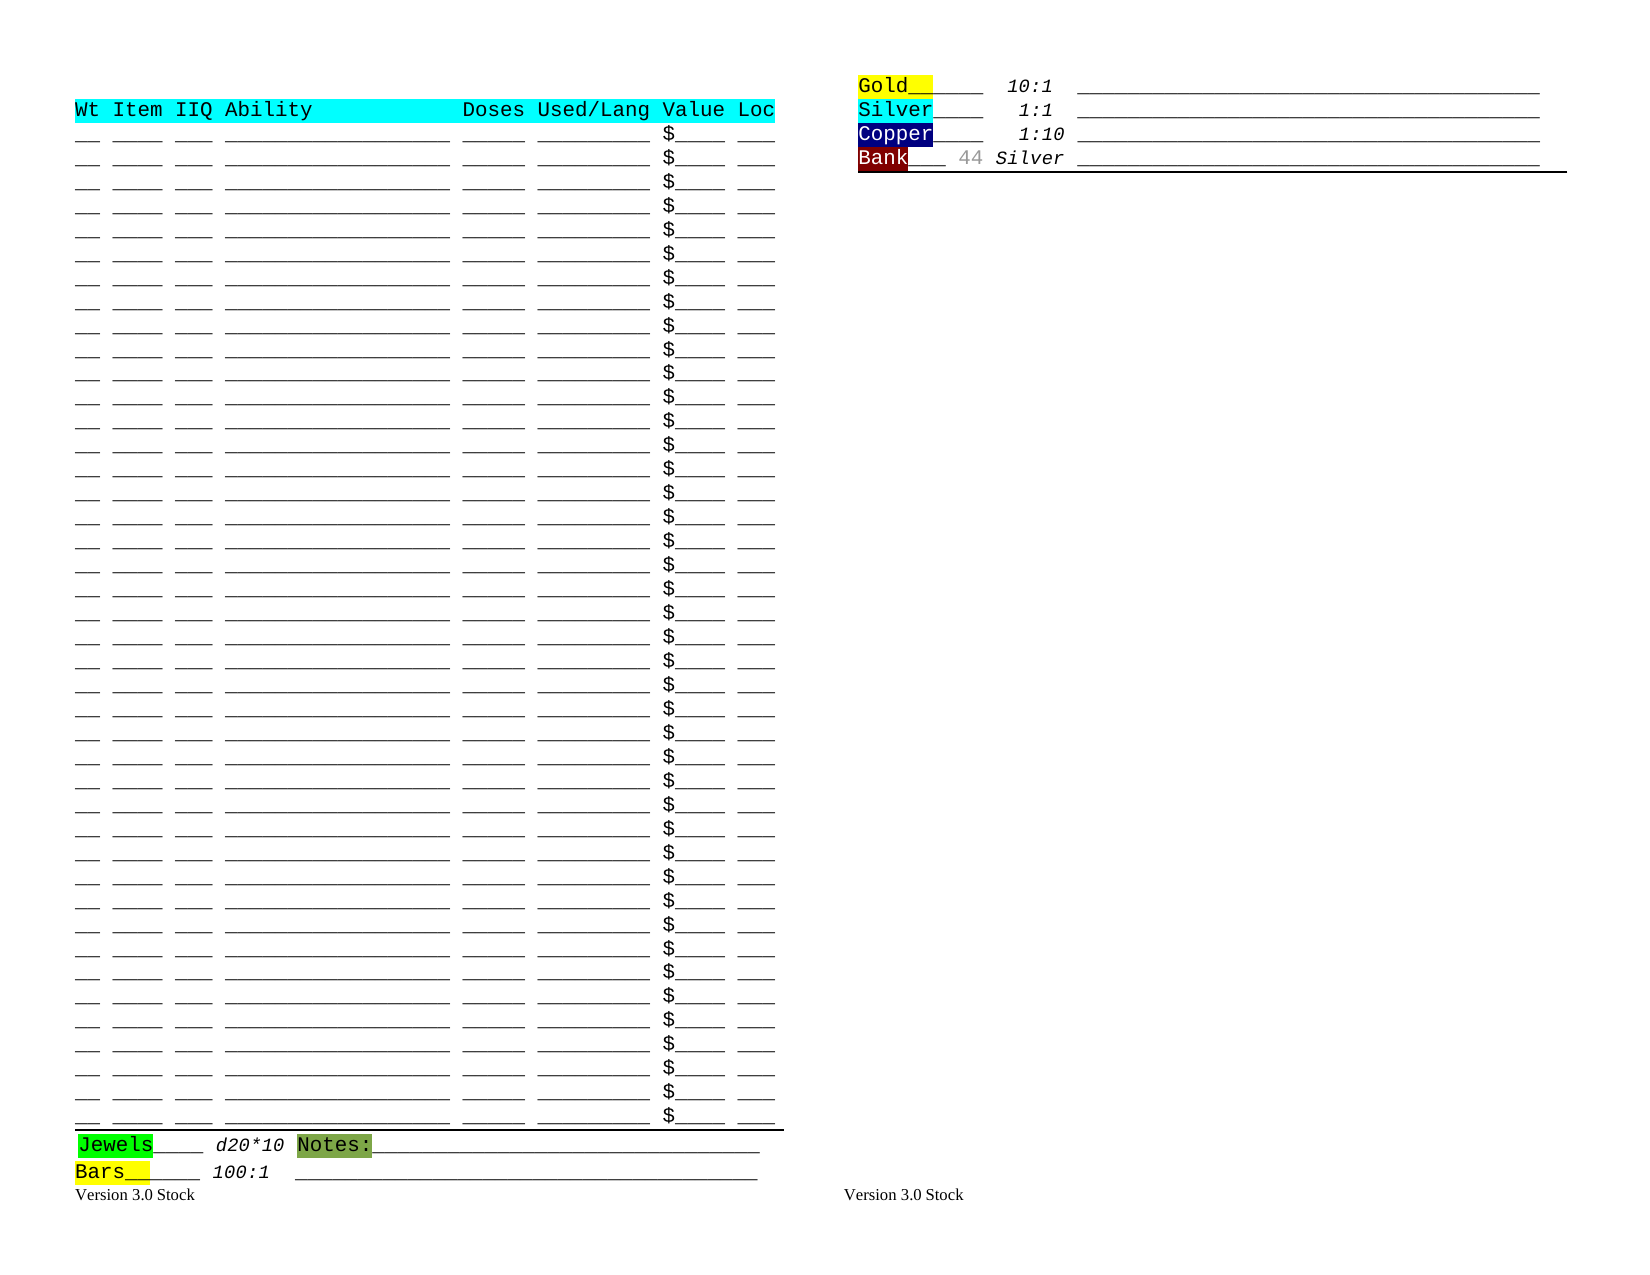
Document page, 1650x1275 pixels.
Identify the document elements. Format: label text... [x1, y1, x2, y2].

text Gold______ 10:1 _____________________________________ [858, 75, 1567, 99]
text Bank___ 44 Silver _____________________________________ [858, 147, 1567, 171]
text __ ____ ___ __________________ _____ _________ $____ ___ [75, 626, 784, 650]
text __ ____ ___ __________________ _____ _________ $____ ___ [75, 410, 784, 434]
text __ ____ ___ __________________ _____ _________ $____ ___ [75, 291, 784, 314]
text __ ____ ___ __________________ _____ _________ $____ ___ [75, 889, 784, 913]
text Bars______ 100:1 _____________________________________ [75, 1161, 784, 1185]
text __ ____ ___ __________________ _____ _________ $____ ___ [75, 674, 784, 698]
text __ ____ ___ __________________ _____ _________ $____ ___ [75, 578, 784, 602]
text __ ____ ___ __________________ _____ _________ $____ ___ [75, 698, 784, 722]
text __ ____ ___ __________________ _____ _________ $____ ___ [75, 746, 784, 770]
text __ ____ ___ __________________ _____ _________ $____ ___ [75, 1081, 784, 1105]
text __ ____ ___ __________________ _____ _________ $____ ___ [75, 650, 784, 674]
text __ ____ ___ __________________ _____ _________ $____ ___ [75, 123, 784, 147]
text __ ____ ___ __________________ _____ _________ $____ ___ [75, 530, 784, 554]
text __ ____ ___ __________________ _____ _________ $____ ___ [75, 506, 784, 530]
text __ ____ ___ __________________ _____ _________ $____ ___ [75, 434, 784, 458]
text __ ____ ___ __________________ _____ _________ $____ ___ [75, 818, 784, 842]
text __ ____ ___ __________________ _____ _________ $____ ___ [75, 554, 784, 578]
text Copper____ 1:10 _____________________________________ [858, 123, 1567, 147]
text __ ____ ___ __________________ _____ _________ $____ ___ [75, 866, 784, 889]
text __ ____ ___ __________________ _____ _________ $____ ___ [75, 338, 784, 362]
text __ ____ ___ __________________ _____ _________ $____ ___ [75, 386, 784, 410]
text __ ____ ___ __________________ _____ _________ $____ ___ [75, 219, 784, 243]
text __ ____ ___ __________________ _____ _________ $____ ___ [75, 1009, 784, 1033]
text __ ____ ___ __________________ _____ _________ $____ ___ [75, 913, 784, 937]
text __ ____ ___ __________________ _____ _________ $____ ___ [75, 458, 784, 482]
text __ ____ ___ __________________ _____ _________ $____ ___ [75, 722, 784, 746]
text __ ____ ___ __________________ _____ _________ $____ ___ [75, 937, 784, 961]
text __ ____ ___ __________________ _____ _________ $____ ___ [75, 794, 784, 818]
text __ ____ ___ __________________ _____ _________ $____ ___ [75, 985, 784, 1009]
text __ ____ ___ __________________ _____ _________ $____ ___ [75, 362, 784, 386]
text __ ____ ___ __________________ _____ _________ $____ ___ [75, 171, 784, 195]
text __ ____ ___ __________________ _____ _________ $____ ___ [75, 961, 784, 985]
text __ ____ ___ __________________ _____ _________ $____ ___ [75, 147, 784, 171]
text __ ____ ___ __________________ _____ _________ $____ ___ [75, 267, 784, 291]
text Jewels____ d20*10 Notes:_______________________________ [75, 1131, 784, 1161]
text __ ____ ___ __________________ _____ _________ $____ ___ [75, 314, 784, 338]
text __ ____ ___ __________________ _____ _________ $____ ___ [75, 243, 784, 267]
text __ ____ ___ __________________ _____ _________ $____ ___ [75, 842, 784, 866]
text Silver____ 1:1 _____________________________________ [858, 99, 1567, 123]
text __ ____ ___ __________________ _____ _________ $____ ___ [75, 482, 784, 506]
text Wt Item IIQ Ability Doses Used/Lang Value Loc [75, 99, 784, 123]
text __ ____ ___ __________________ _____ _________ $____ ___ [75, 1105, 784, 1129]
text __ ____ ___ __________________ _____ _________ $____ ___ [75, 770, 784, 794]
text __ ____ ___ __________________ _____ _________ $____ ___ [75, 195, 784, 219]
text __ ____ ___ __________________ _____ _________ $____ ___ [75, 602, 784, 626]
text __ ____ ___ __________________ _____ _________ $____ ___ [75, 1057, 784, 1081]
text __ ____ ___ __________________ _____ _________ $____ ___ [75, 1033, 784, 1057]
